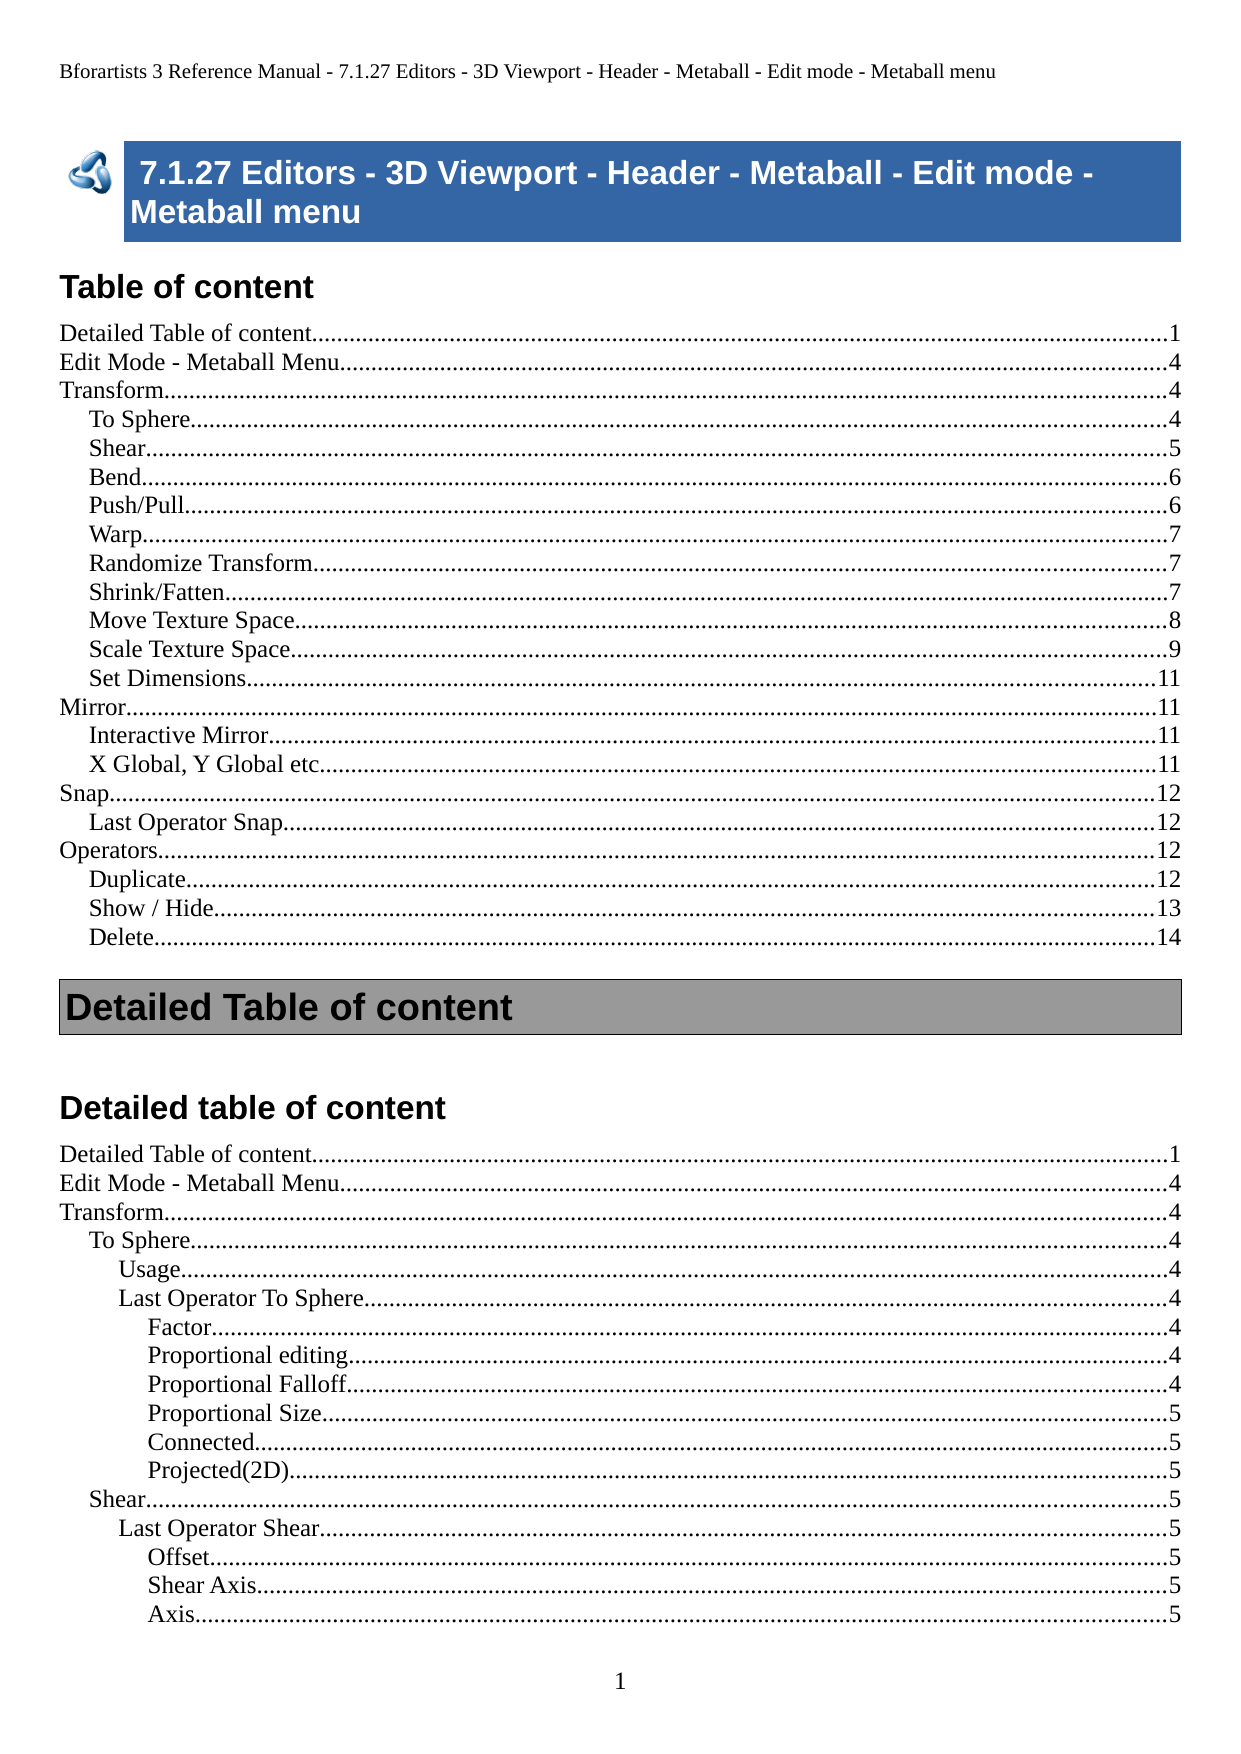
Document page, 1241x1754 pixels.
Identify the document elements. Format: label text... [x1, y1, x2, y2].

text Projected(2D) 5 [147, 1455, 1181, 1484]
text Shear Axis 5 [147, 1570, 1181, 1599]
text X Global, Y Global etc. 11 [88, 749, 1181, 778]
text Move Texture Space 8 [88, 605, 1181, 634]
text Edit Mode - Metaball Menu 4 [59, 1168, 1181, 1197]
text Offset 5 [147, 1542, 1181, 1570]
text Duplicate 12 [88, 864, 1181, 893]
text To Sphere 4 [88, 404, 1181, 433]
table_header 7.1.27 Editors - 3D Viewport - Header - Metaball - Edit mode - Metaball menu [124, 141, 1181, 242]
text Last Operator Shear 5 [118, 1513, 1181, 1542]
text Shear 5 [88, 433, 1181, 462]
text Bend 6 [88, 462, 1181, 490]
text Warp 7 [88, 519, 1181, 548]
subtitle Table of content [59, 267, 1181, 305]
text Axis 5 [147, 1599, 1181, 1628]
text Scale Texture Space 9 [88, 634, 1181, 663]
text Proportional Size 5 [147, 1398, 1181, 1427]
picture [65, 147, 114, 197]
text Usage 4 [118, 1254, 1181, 1283]
text Connected 5 [147, 1427, 1181, 1455]
text Randomize Transform 7 [88, 548, 1181, 577]
text Shear 5 [88, 1484, 1181, 1513]
table_header [59, 141, 124, 242]
text Factor 4 [147, 1312, 1181, 1340]
text Mirror 11 [59, 692, 1181, 720]
text Snap 12 [59, 778, 1181, 807]
text Detailed Table of content 1 [59, 318, 1181, 347]
text Detailed Table of content 1 [59, 1139, 1181, 1168]
text Last Operator To Sphere 4 [118, 1283, 1181, 1312]
text Set Dimensions 11 [88, 663, 1181, 692]
text Interactive Mirror 11 [88, 720, 1181, 749]
text Shrink/Fatten 7 [88, 577, 1181, 605]
subtitle Detailed table of content [59, 1088, 1181, 1127]
text Show / Hide 13 [88, 893, 1181, 922]
text Edit Mode - Metaball Menu 4 [59, 347, 1181, 375]
text Transform 4 [59, 375, 1181, 404]
text Transform 4 [59, 1197, 1181, 1225]
text Operators 12 [59, 835, 1181, 864]
table_header Detailed Table of content [60, 980, 1181, 1034]
text Delete 14 [88, 922, 1181, 950]
text Proportional Falloff 4 [147, 1369, 1181, 1398]
text Push/Pull 6 [88, 490, 1181, 519]
text To Sphere 4 [88, 1225, 1181, 1254]
text Proportional editing 4 [147, 1340, 1181, 1369]
text Last Operator Snap 12 [88, 807, 1181, 835]
